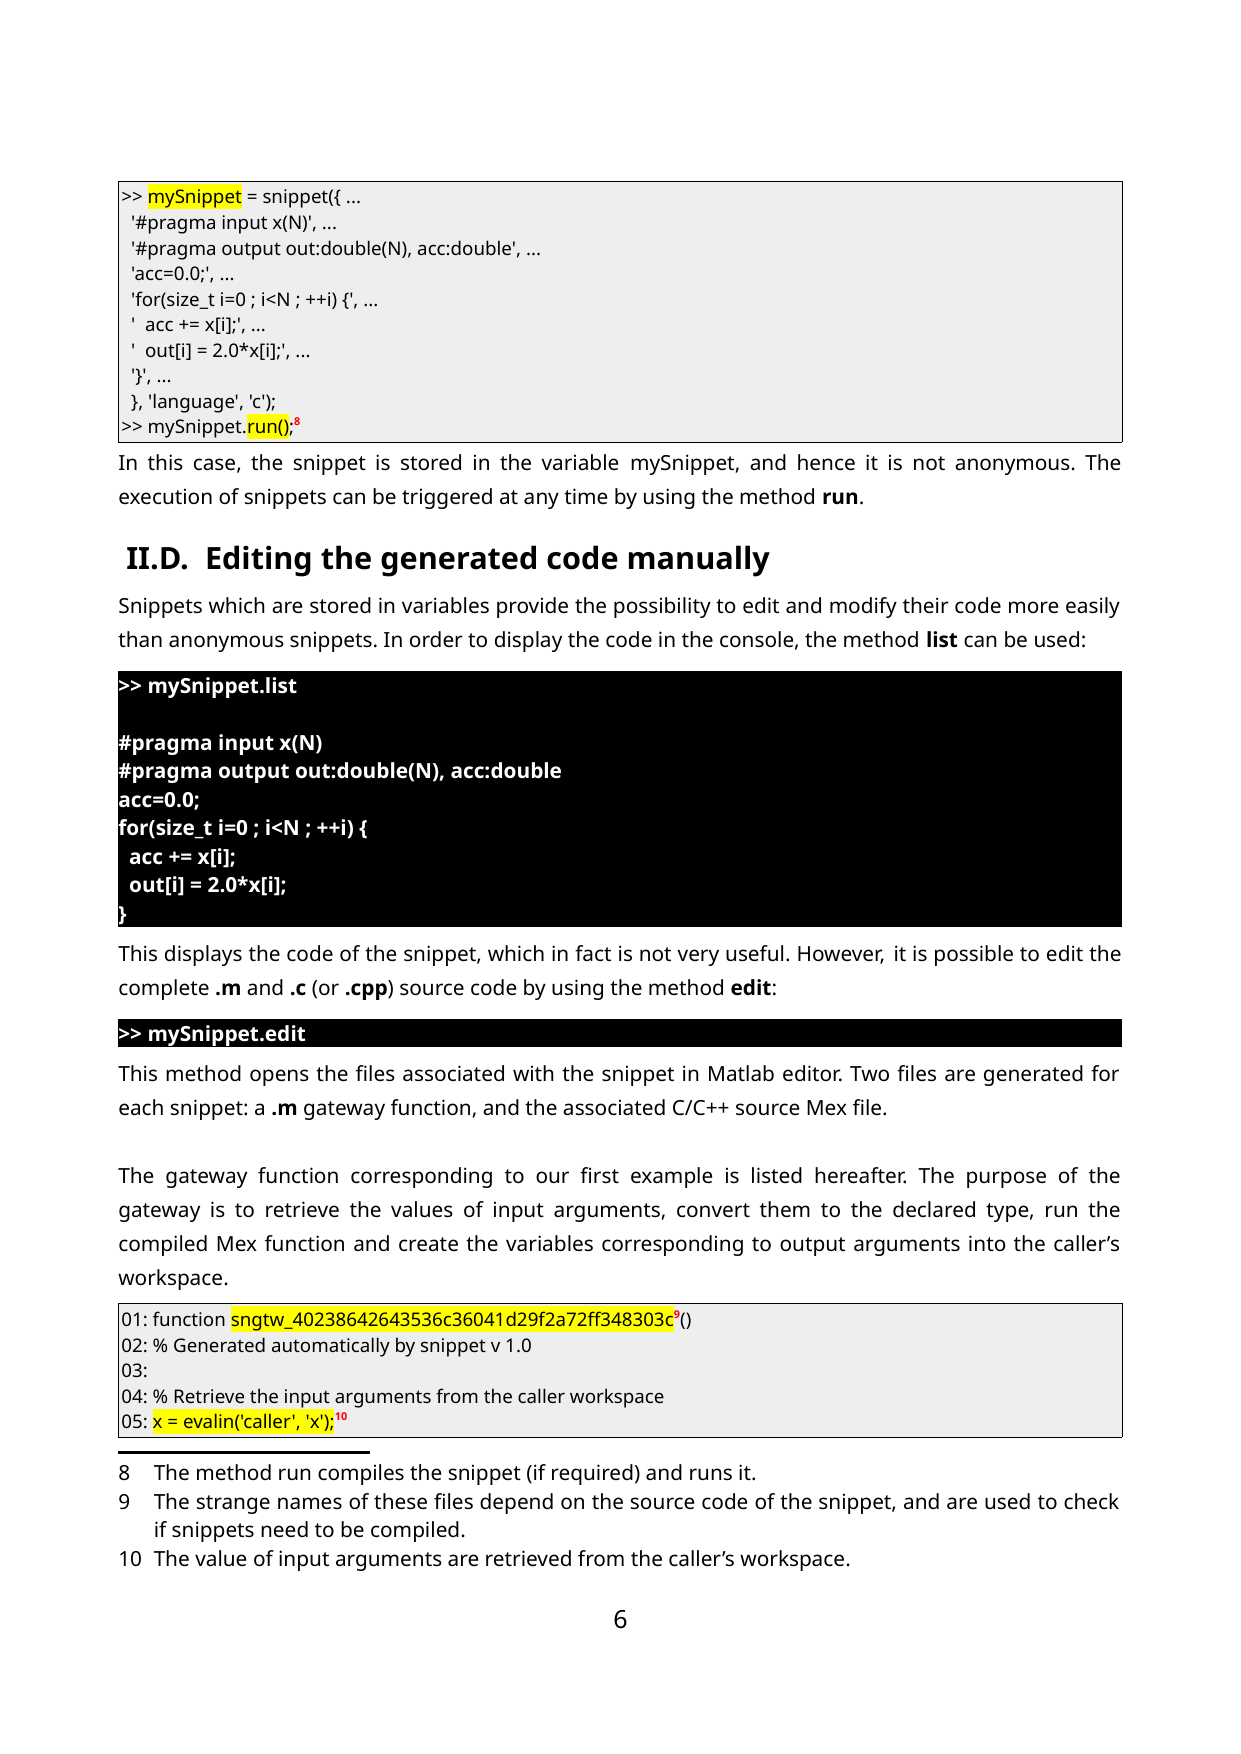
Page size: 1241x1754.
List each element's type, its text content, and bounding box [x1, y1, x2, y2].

text The gateway function corresponding to our first example is listed hereafter. The purpose of the gateway is to retrieve the values of input arguments, convert them to the declared type, run the compiled Mex function and create the variables corresponding to output arguments into the caller’s workspace. [118, 1161, 1122, 1292]
text } [118, 899, 1122, 927]
text acc += x[i]; [118, 842, 1122, 870]
text 'for(size_t i=0 ; i<N ; ++i) {', ... [119, 283, 1122, 308]
text out[i] = 2.0*x[i]; [118, 870, 1122, 899]
text In this case, the snippet is stored in the variable mySnippet, and hence it is not anonymous. The execution of snippets can be triggered at any time by using the method run. [118, 448, 1122, 511]
text Snippets which are stored in variables provide the possibility to edit and modify their code more easily than anonymous snippets. In order to display the code in the console, the method list can be used: [118, 591, 1122, 654]
text >> mySnippet = snippet({ ... [119, 182, 1122, 206]
text acc=0.0; [118, 785, 1122, 813]
text }, 'language', 'c'); [119, 385, 1122, 411]
text 03: [119, 1354, 1122, 1380]
text '}', ... [119, 359, 1122, 385]
text >> mySnippet.edit [118, 1019, 1122, 1047]
text >> mySnippet.list [118, 671, 1122, 699]
text This method opens the files associated with the snippet in Matlab editor. Two files are generated for each snippet: a .m gateway function, and the associated C/C++ source Mex file. [118, 1059, 1122, 1121]
text 'acc=0.0;', ... [119, 257, 1122, 283]
text ' out[i] = 2.0*x[i];', ... [119, 334, 1122, 359]
text The strange names of these files depend on the source code of the snippet, and are used to check if snippets need to be compiled. [118, 1487, 1122, 1544]
text This displays the code of the snippet, which in fact is not very useful. However, it is possible to edit the complete .m and .c (or .cpp) source code by using the method edit: [118, 939, 1122, 1001]
text 02: % Generated automatically by snippet v 1.0 [119, 1329, 1122, 1354]
text The value of input arguments are retrieved from the caller’s workspace. [118, 1544, 1122, 1572]
text 04: % Retrieve the input arguments from the caller workspace [119, 1380, 1122, 1405]
text #pragma output out:double(N), acc:double [118, 756, 1122, 785]
text ' acc += x[i];', ... [119, 308, 1122, 334]
text for(size_t i=0 ; i<N ; ++i) { [118, 813, 1122, 842]
text #pragma input x(N) [118, 728, 1122, 756]
text '#pragma input x(N)', ... [119, 206, 1122, 232]
text '#pragma output out:double(N), acc:double', ... [119, 232, 1122, 257]
subtitle Editing the generated code manually [118, 537, 1122, 579]
text 05: x = evalin('caller', 'x'); [119, 1405, 1122, 1437]
text 01: function sngtw_40238642643536c36041d29f2a72ff348303c() [119, 1304, 1122, 1329]
text >> mySnippet.run(); [119, 411, 1122, 442]
text The method run compiles the snippet (if required) and runs it. [118, 1458, 1122, 1487]
